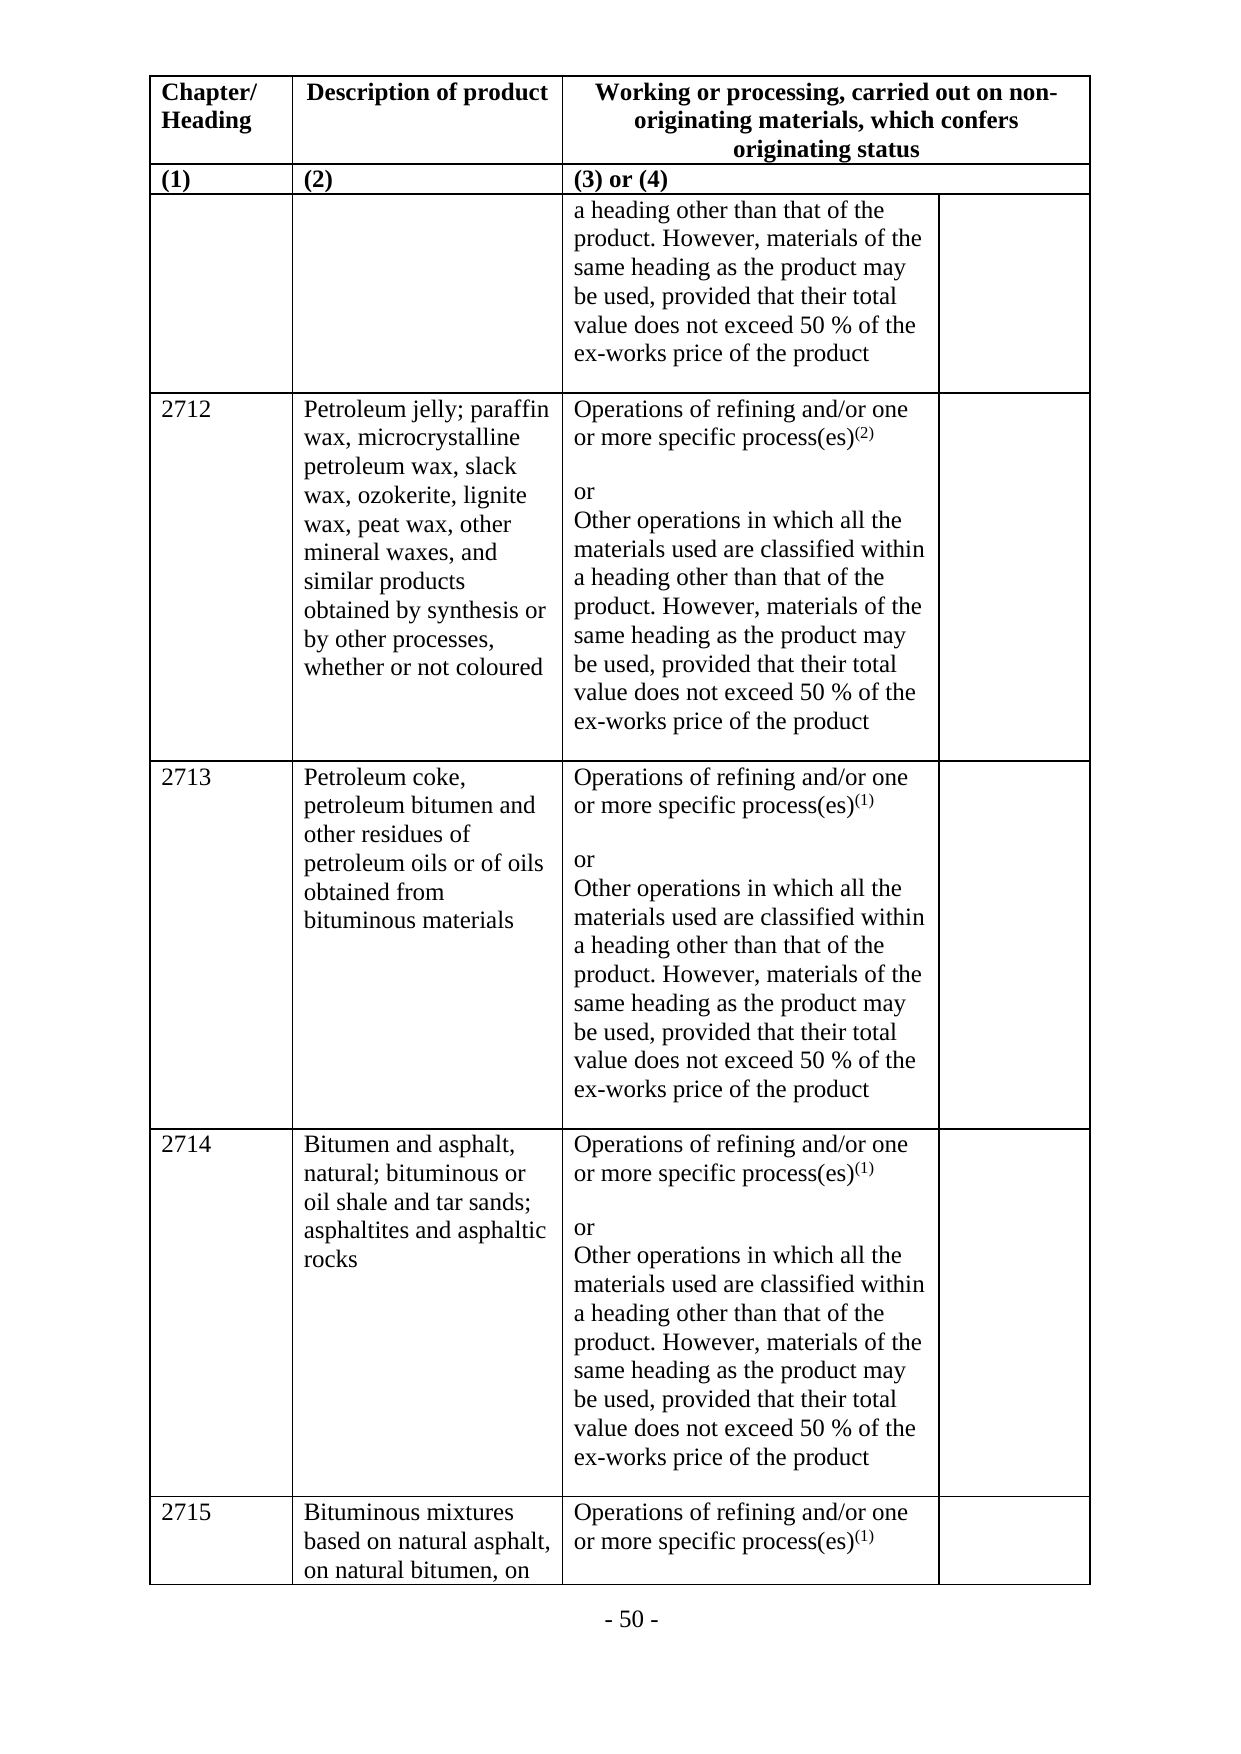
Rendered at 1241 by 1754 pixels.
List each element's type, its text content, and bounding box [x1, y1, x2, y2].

table_cell Petroleum jelly; paraffin wax, microcrystalline petroleum wax, slack wax, ozokerite, lignite wax, peat wax, other mineral waxes, and similar products obtained by synthesis or by other processes, whether or not coloured [293, 394, 562, 760]
table_cell 2712 [151, 394, 292, 760]
table_cell Operations of refining and/or one or more specific process(es)(1) [563, 1497, 938, 1583]
table_cell [293, 195, 562, 392]
table_cell [940, 1497, 1089, 1583]
table_cell Bituminous mixtures based on natural asphalt, on natural bitumen, on [293, 1497, 562, 1583]
table_cell [940, 1130, 1089, 1496]
table_cell Operations of refining and/or one or more specific process(es)(1) or Other operations in which all the materials used are classified within a heading other than that of the product. However, materials of the same heading as the product may be used, provided that their total value does not exceed 50 % of the ex-works price of the product [563, 762, 938, 1128]
table_header Working or processing, carried out on non-originating materials, which confers originating status [563, 77, 1089, 163]
table_cell (2) [293, 165, 562, 193]
table_cell 2714 [151, 1130, 292, 1496]
table_cell [940, 195, 1089, 392]
table_cell [940, 394, 1089, 760]
table_cell (3) or (4) [563, 165, 1089, 193]
table_cell a heading other than that of the product. However, materials of the same heading as the product may be used, provided that their total value does not exceed 50 % of the ex-works price of the product [563, 195, 938, 392]
table_cell [940, 762, 1089, 1128]
table_cell 2713 [151, 762, 292, 1128]
table_header Chapter/ Heading [151, 77, 292, 163]
table_cell (1) [151, 165, 292, 193]
table_cell Operations of refining and/or one or more specific process(es)(1) or Other operations in which all the materials used are classified within a heading other than that of the product. However, materials of the same heading as the product may be used, provided that their total value does not exceed 50 % of the ex-works price of the product [563, 1130, 938, 1496]
table_cell Bitumen and asphalt, natural; bituminous or oil shale and tar sands; asphaltites and asphaltic rocks [293, 1130, 562, 1496]
table_cell [151, 195, 292, 392]
table_cell 2715 [151, 1497, 292, 1583]
table_cell Operations of refining and/or one or more specific process(es)(2) or Other operations in which all the materials used are classified within a heading other than that of the product. However, materials of the same heading as the product may be used, provided that their total value does not exceed 50 % of the ex-works price of the product [563, 394, 938, 760]
table_header Description of product [293, 77, 562, 163]
table_cell Petroleum coke, petroleum bitumen and other residues of petroleum oils or of oils obtained from bituminous materials [293, 762, 562, 1128]
